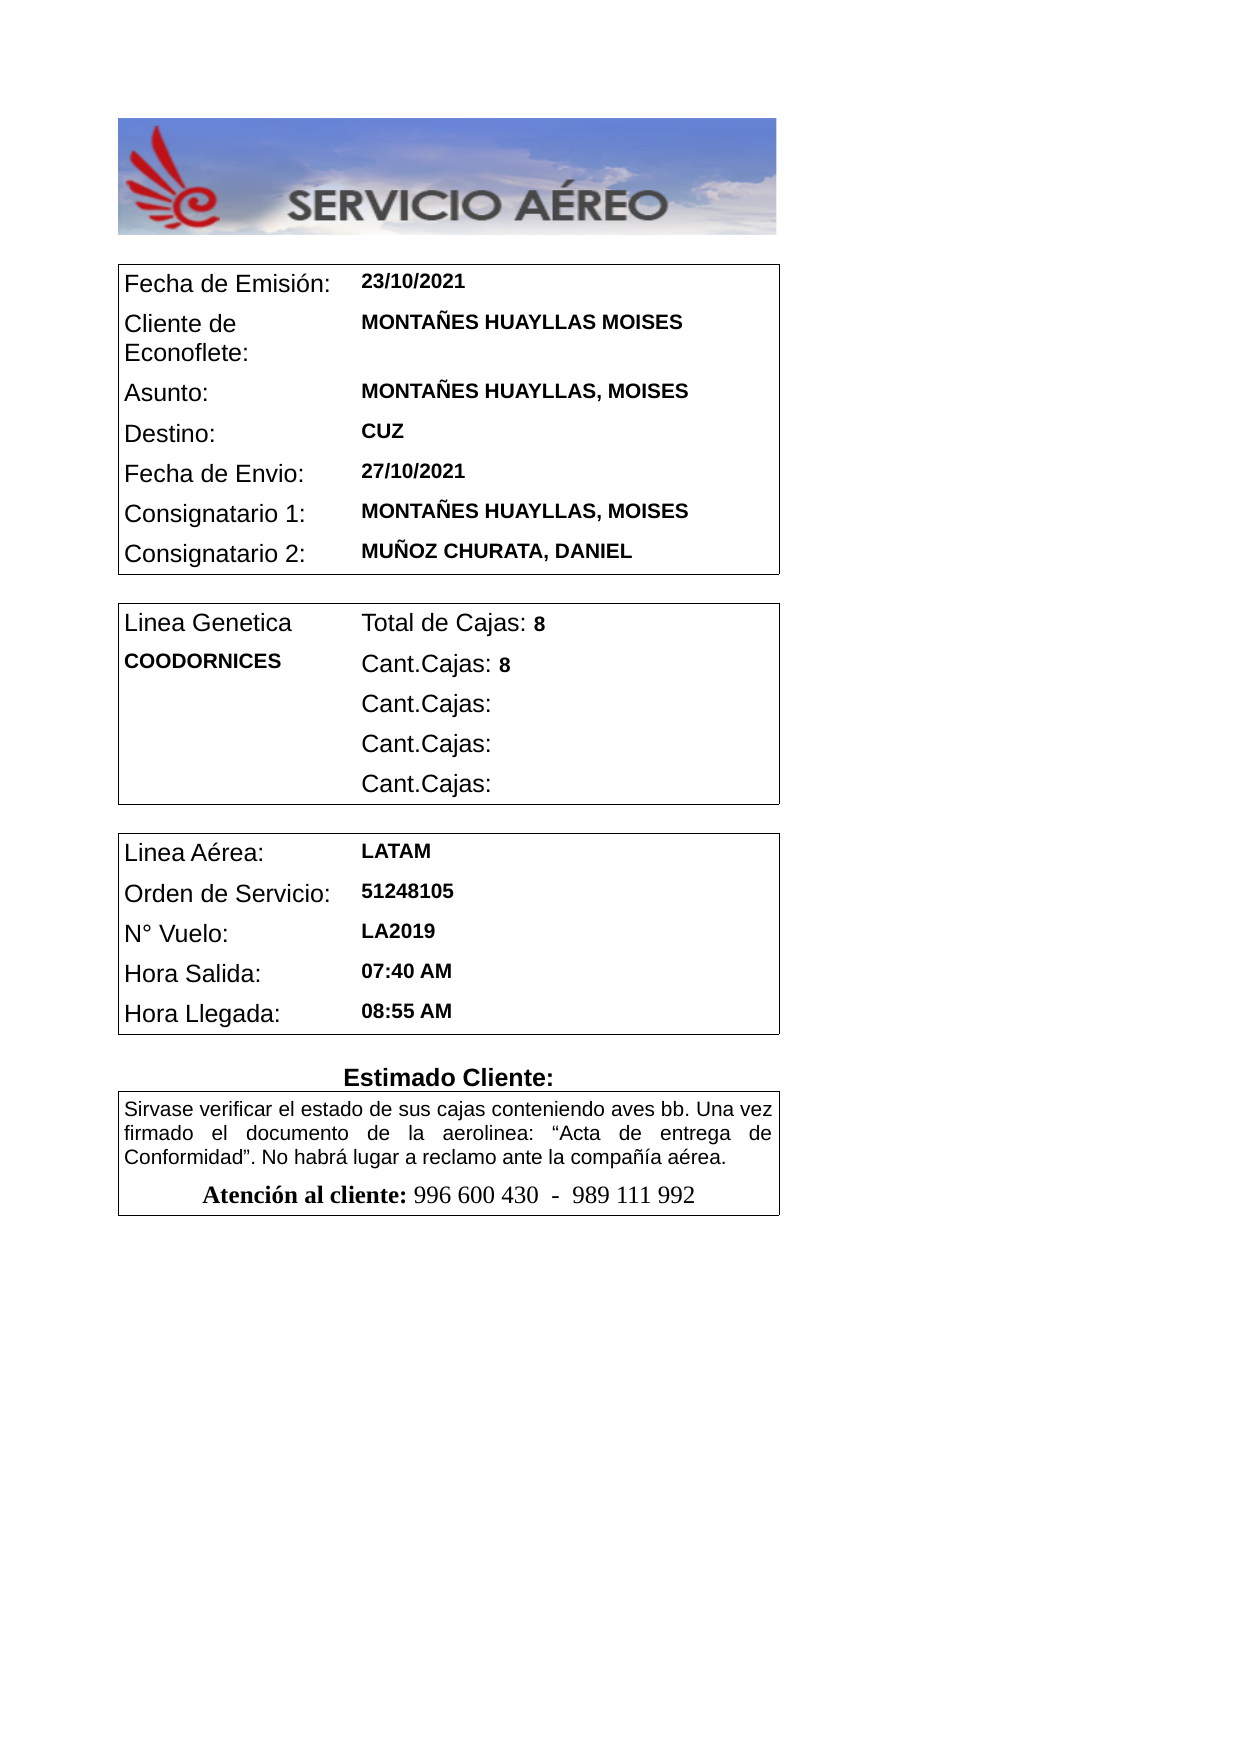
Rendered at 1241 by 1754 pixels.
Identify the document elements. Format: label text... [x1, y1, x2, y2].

table_cell Consignatario 2: [119, 534, 356, 574]
table_cell Estimado Cliente: [118, 1035, 779, 1091]
table_cell 08:55 AM [356, 994, 779, 1034]
table_cell Total de Cajas: 8 [356, 604, 779, 643]
table_cell Cant.Cajas: [356, 764, 779, 804]
table_cell Cant.Cajas: [356, 683, 779, 723]
table_cell Destino: [119, 413, 356, 453]
table_cell Sirvase verificar el estado de sus cajas conteniendo aves bb. Una vez firmado el documento de la aerolinea: “Acta de entrega de Conformidad”. No habrá lugar a reclamo ante la compañía aérea. [119, 1092, 779, 1175]
table_cell Atención al cliente: 996 600 430 - 989 111 992 [119, 1175, 779, 1215]
table_cell N° Vuelo: [119, 913, 356, 953]
table_cell [118, 805, 356, 833]
table_header Fecha de Emisión: [119, 265, 356, 304]
table_cell Cliente de Econoflete: [119, 304, 356, 373]
table_cell 07:40 AM [356, 953, 779, 993]
table_cell Asunto: [119, 373, 356, 413]
table_cell [356, 575, 779, 603]
table_cell 51248105 [356, 873, 779, 913]
table_cell Hora Llegada: [119, 994, 356, 1034]
table_cell Orden de Servicio: [119, 873, 356, 913]
table_cell Consignatario 1: [119, 493, 356, 533]
table_cell Fecha de Envio: [119, 453, 356, 493]
table_cell LA2019 [356, 913, 779, 953]
table_cell [356, 805, 779, 833]
table_cell [118, 575, 356, 603]
table_cell LATAM [356, 834, 779, 873]
table_cell MUÑOZ CHURATA, DANIEL [356, 534, 779, 574]
table_cell MONTAÑES HUAYLLAS, MOISES [356, 493, 779, 533]
table_cell MONTAÑES HUAYLLAS MOISES [356, 304, 779, 373]
table_cell 27/10/2021 [356, 453, 779, 493]
table_cell Linea Genetica [119, 604, 356, 643]
table_cell [119, 683, 356, 723]
table_cell [119, 764, 356, 804]
table_cell Linea Aérea: [119, 834, 356, 873]
table_cell CUZ [356, 413, 779, 453]
table_cell COODORNICES [119, 643, 356, 683]
table_cell MONTAÑES HUAYLLAS, MOISES [356, 373, 779, 413]
table_cell [119, 723, 356, 763]
picture [118, 118, 777, 235]
table_header 23/10/2021 [356, 265, 779, 304]
table_cell Hora Salida: [119, 953, 356, 993]
table_cell Cant.Cajas: [356, 723, 779, 763]
table_cell Cant.Cajas: 8 [356, 643, 779, 683]
